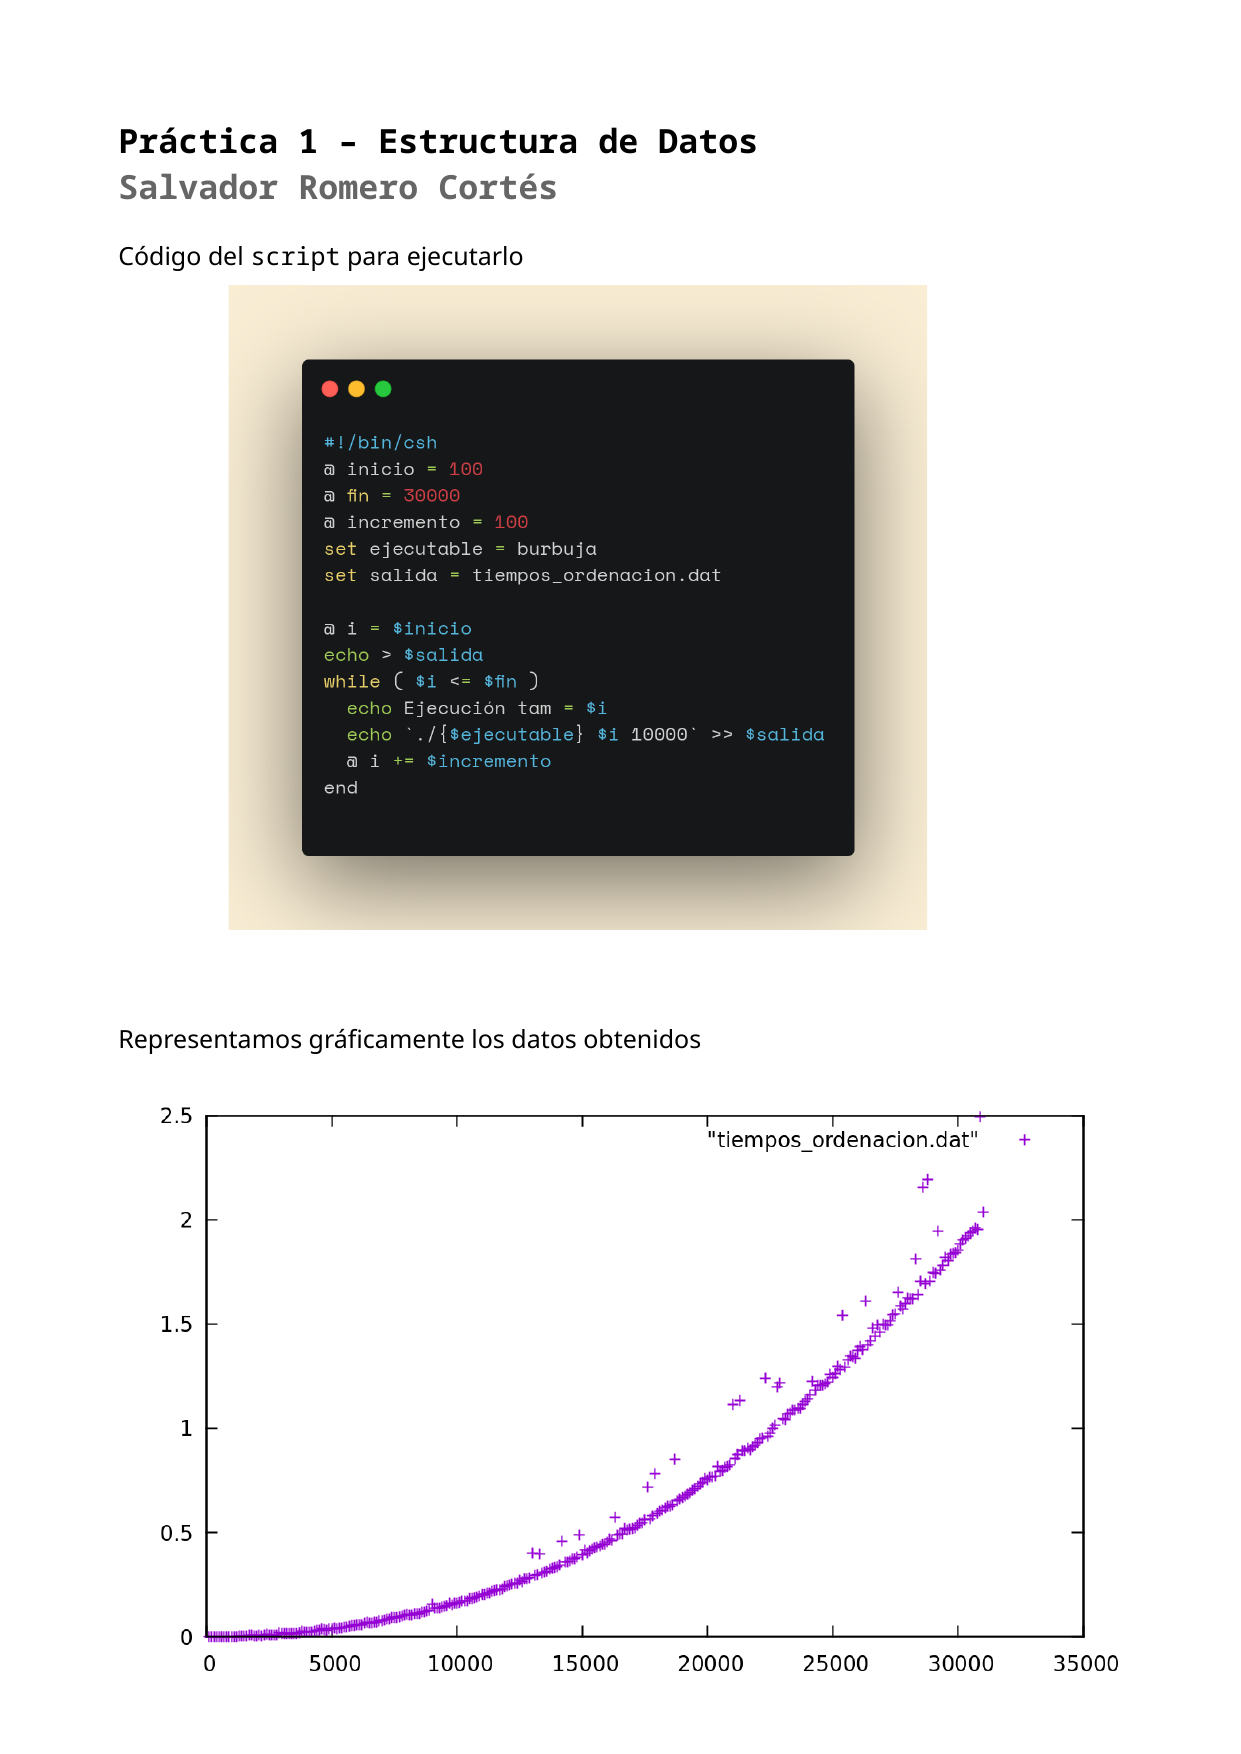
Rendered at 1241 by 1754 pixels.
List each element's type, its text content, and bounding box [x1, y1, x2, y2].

text Código del script para ejecutarlo [118, 238, 1122, 272]
picture [228, 285, 928, 930]
picture [119, 1088, 1124, 1740]
text Representamos gráficamente los datos obtenidos [118, 1022, 1122, 1056]
